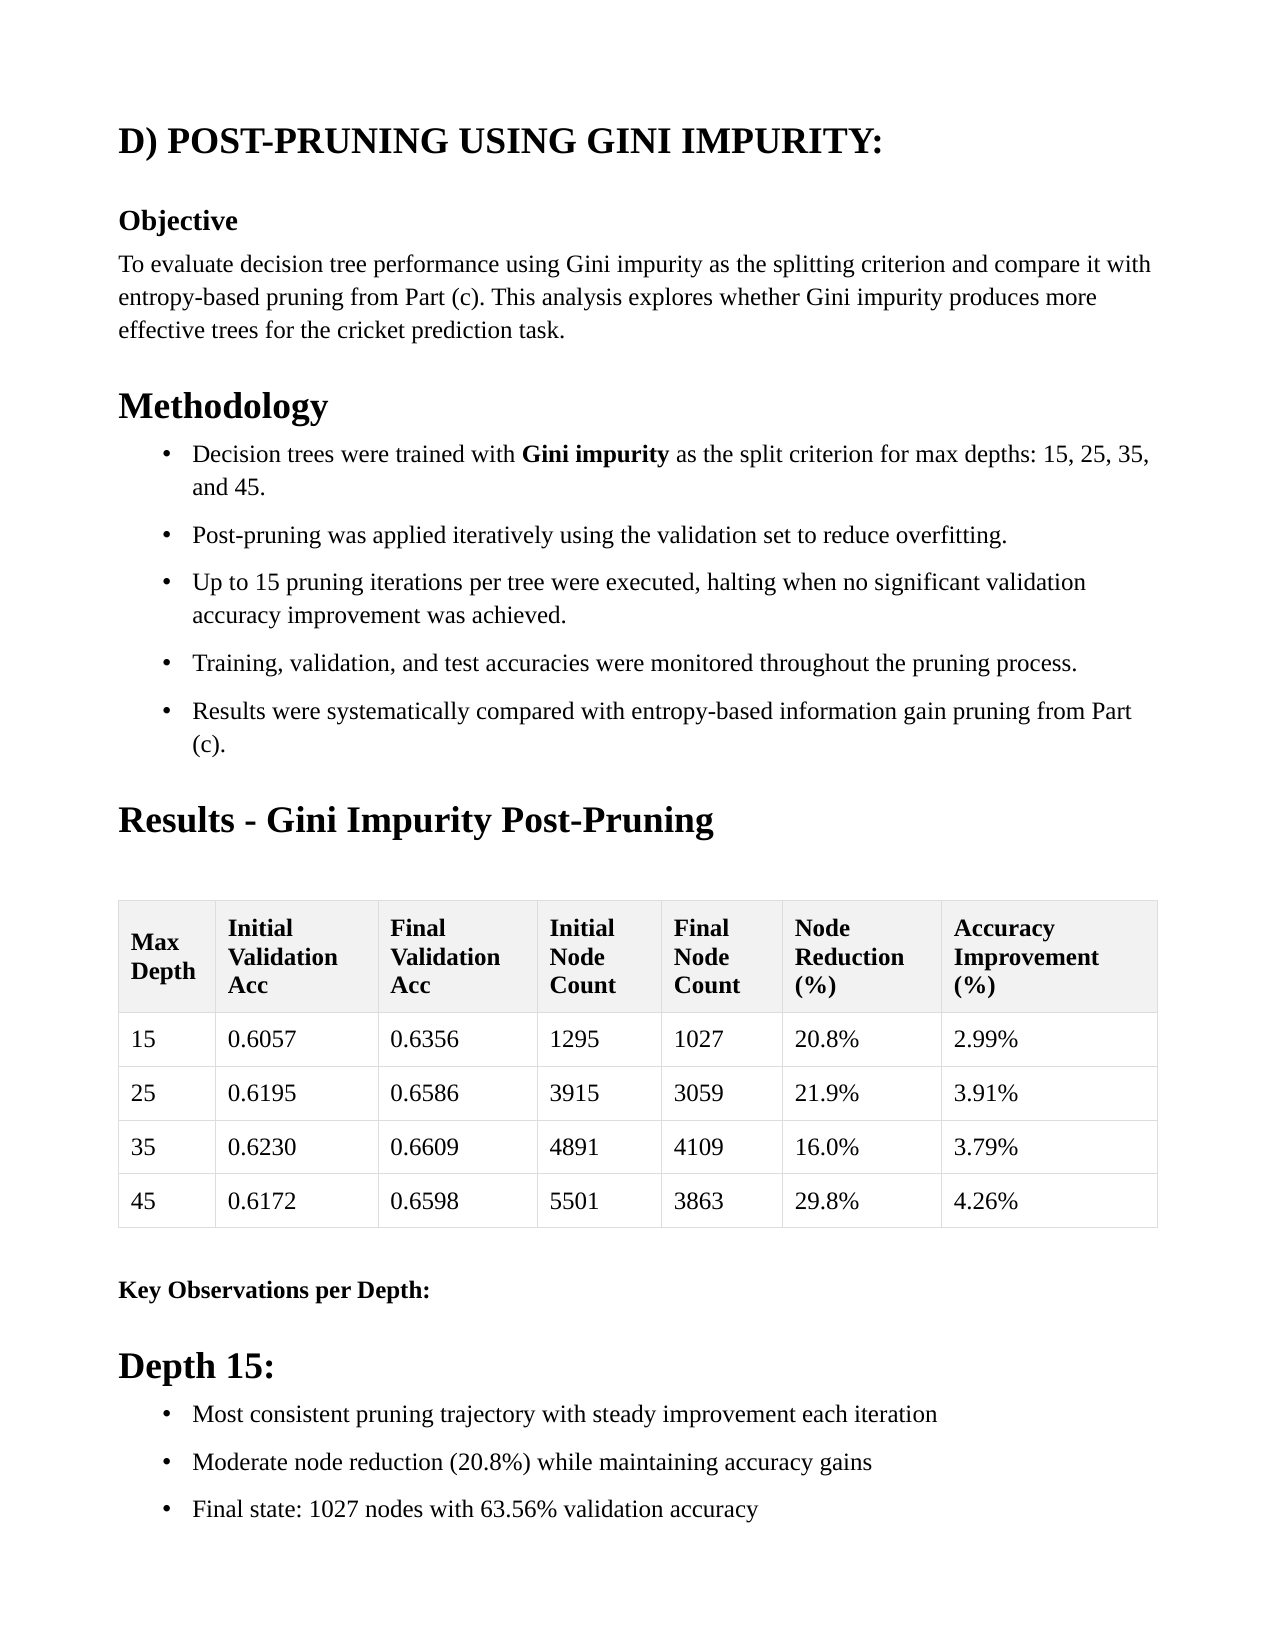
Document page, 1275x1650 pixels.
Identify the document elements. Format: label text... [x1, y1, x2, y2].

list Decision trees were trained with Gini impurity as the split criterion for max depths: 15, 25, 35, and 45. [162, 439, 1157, 501]
table_cell 29.8% [783, 1174, 941, 1227]
table_cell 0.6195 [216, 1067, 378, 1119]
table_cell 0.6356 [379, 1013, 537, 1066]
table_cell 25 [119, 1067, 215, 1119]
subtitle Methodology [118, 384, 1157, 427]
table_cell 0.6586 [379, 1067, 537, 1119]
list Training, validation, and test accuracies were monitored throughout the pruning process. [162, 648, 1157, 677]
list Most consistent pruning trajectory with steady improvement each iteration [162, 1399, 1157, 1428]
table_cell 0.6172 [216, 1174, 378, 1227]
subtitle Objective [118, 203, 1157, 237]
table_cell 1027 [662, 1013, 782, 1066]
table_cell 3.91% [942, 1067, 1157, 1119]
list Post-pruning was applied iteratively using the validation set to reduce overfitting. [162, 520, 1157, 549]
table_cell 5501 [538, 1174, 661, 1227]
table_cell 21.9% [783, 1067, 941, 1119]
table_cell 3863 [662, 1174, 782, 1227]
table_cell 1295 [538, 1013, 661, 1066]
table_cell 0.6230 [216, 1121, 378, 1173]
table_header Initial Validation Acc [216, 901, 378, 1012]
subtitle Depth 15: [118, 1343, 1157, 1386]
list Results were systematically compared with entropy-based information gain pruning from Part (c). [162, 696, 1157, 757]
table_cell 35 [119, 1121, 215, 1173]
table_cell 20.8% [783, 1013, 941, 1066]
text To evaluate decision tree performance using Gini impurity as the splitting criterion and compare it with entropy-based pruning from Part (c). This analysis explores whether Gini impurity produces more effective trees for the cricket prediction task. [118, 249, 1157, 344]
table_cell 0.6598 [379, 1174, 537, 1227]
table_header Initial Node Count [538, 901, 661, 1012]
table_cell 3915 [538, 1067, 661, 1119]
table_cell 2.99% [942, 1013, 1157, 1066]
table_header Final Validation Acc [379, 901, 537, 1012]
table_header Final Node Count [662, 901, 782, 1012]
table_cell 3.79% [942, 1121, 1157, 1173]
table_cell 0.6057 [216, 1013, 378, 1066]
table_cell 3059 [662, 1067, 782, 1119]
subtitle Results - Gini Impurity Post-Pruning [118, 797, 1157, 840]
list Up to 15 pruning iterations per tree were executed, halting when no significant validation accuracy improvement was achieved. [162, 567, 1157, 629]
table_header Max Depth [119, 901, 215, 1012]
table_cell 0.6609 [379, 1121, 537, 1173]
table_cell 45 [119, 1174, 215, 1227]
table_cell 4109 [662, 1121, 782, 1173]
table_cell 4891 [538, 1121, 661, 1173]
table_cell 15 [119, 1013, 215, 1066]
text Key Observations per Depth: [118, 1275, 1157, 1304]
table_header Node Reduction (%) [783, 901, 941, 1012]
list Final state: 1027 nodes with 63.56% validation accuracy [162, 1494, 1157, 1523]
table_header Accuracy Improvement (%) [942, 901, 1157, 1012]
table_cell 4.26% [942, 1174, 1157, 1227]
list Moderate node reduction (20.8%) while maintaining accuracy gains [162, 1447, 1157, 1475]
table_cell 16.0% [783, 1121, 941, 1173]
text D) POST-PRUNING USING GINI IMPURITY: [118, 118, 1157, 161]
